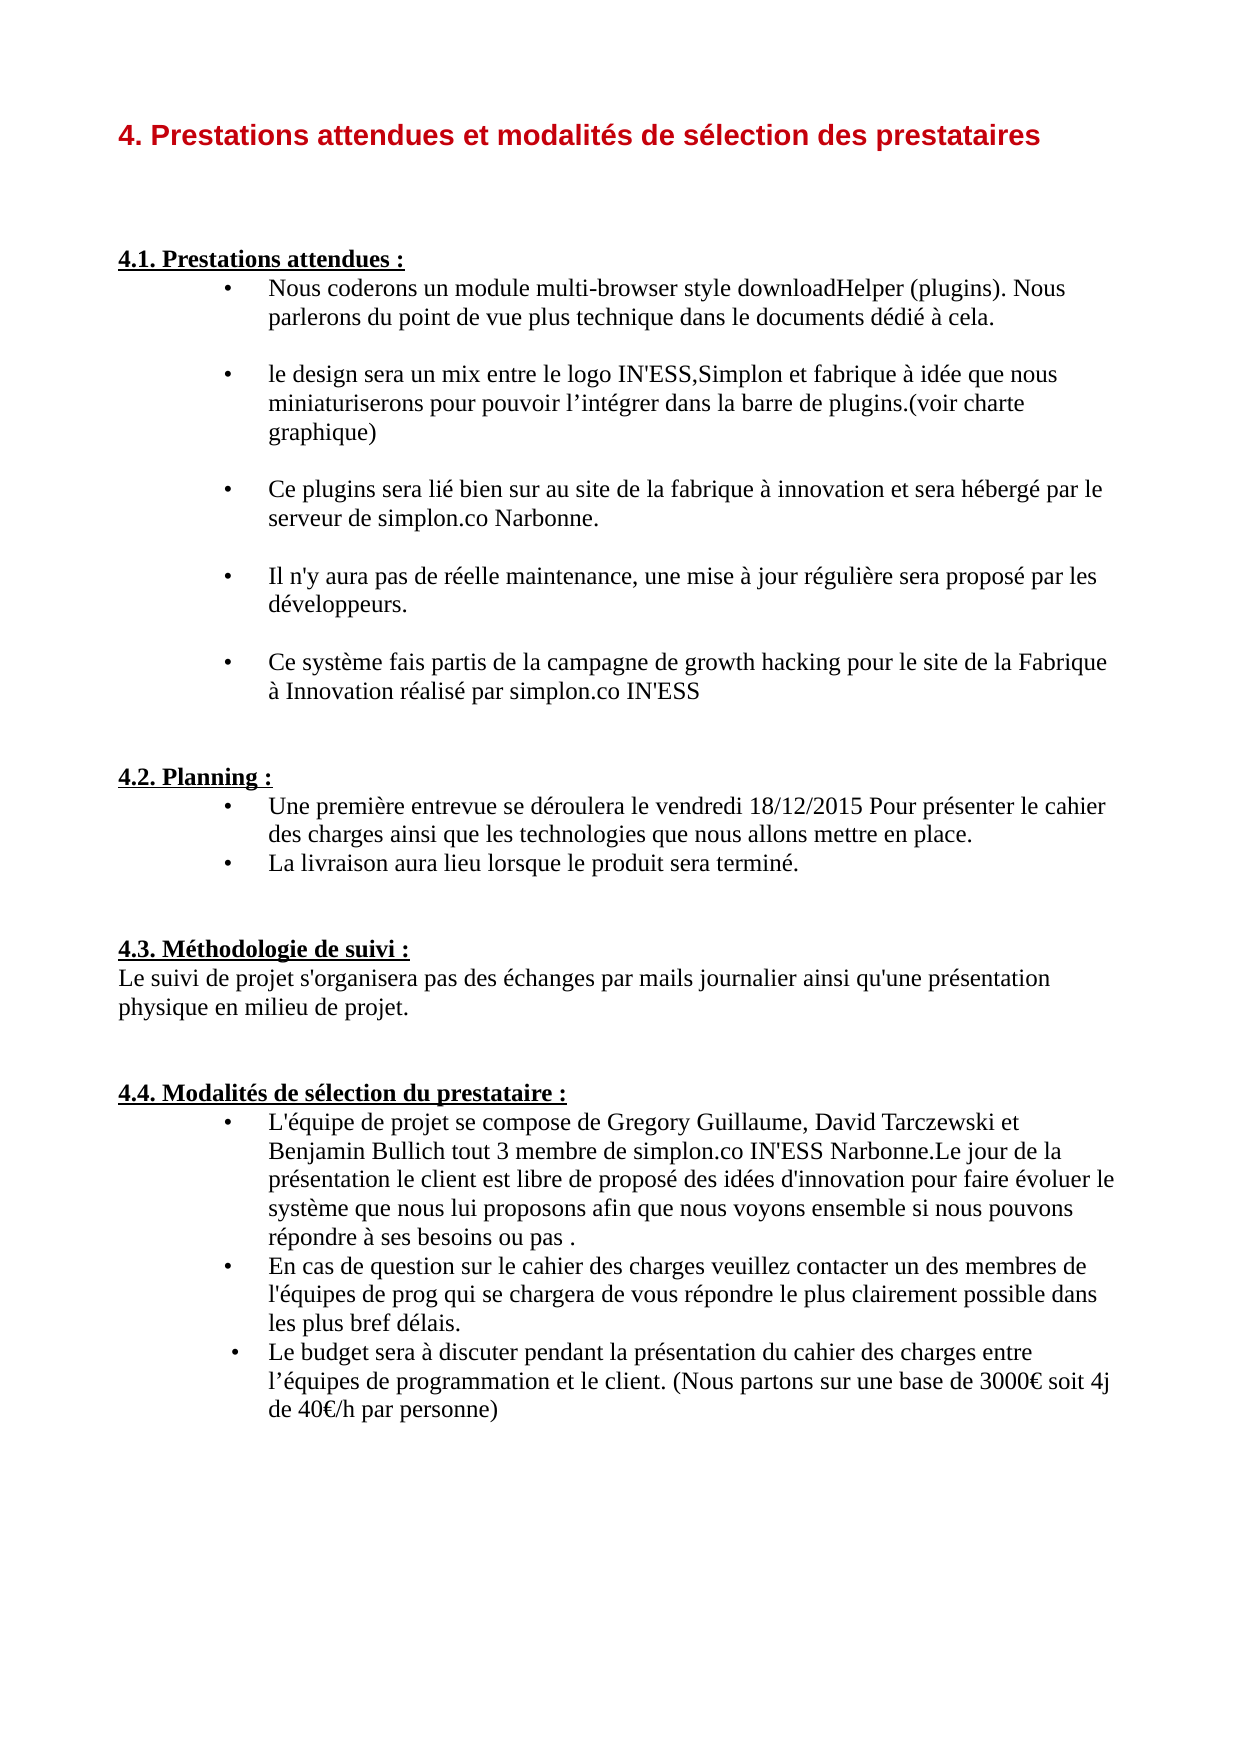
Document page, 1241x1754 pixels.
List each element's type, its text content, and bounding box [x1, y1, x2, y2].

text 4.3. Méthodologie de suivi : Le suivi de projet s'organisera pas des échanges par mails journalier ainsi qu'une présentation physique en milieu de projet. [118, 934, 1122, 1049]
text 4.2. Planning : [118, 762, 1122, 791]
list Il n'y aura pas de réelle maintenance, une mise à jour régulière sera proposé par les développeurs. [223, 561, 1122, 618]
list Ce plugins sera lié bien sur au site de la fabrique à innovation et sera hébergé par le serveur de simplon.co Narbonne. [223, 474, 1122, 532]
list La livraison aura lieu lorsque le produit sera terminé. [223, 848, 1122, 877]
text 4.4. Modalités de sélection du prestataire : [118, 1049, 1122, 1107]
list L'équipe de projet se compose de Gregory Guillaume, David Tarczewski et Benjamin Bullich tout 3 membre de simplon.co IN'ESS Narbonne.Le jour de la présentation le client est libre de proposé des idées d'innovation pour faire évoluer le système que nous lui proposons afin que nous voyons ensemble si nous pouvons répondre à ses besoins ou pas . [223, 1107, 1122, 1251]
list Une première entrevue se déroulera le vendredi 18/12/2015 Pour présenter le cahier des charges ainsi que les technologies que nous allons mettre en place. [223, 791, 1122, 848]
list En cas de question sur le cahier des charges veuillez contacter un des membres de l'équipes de prog qui se chargera de vous répondre le plus clairement possible dans les plus bref délais. [223, 1251, 1122, 1337]
subtitle 4. Prestations attendues et modalités de sélection des prestataires [118, 118, 1122, 152]
list Nous coderons un module multi-browser style downloadHelper (plugins). Nous parlerons du point de vue plus technique dans le documents dédié à cela. [223, 273, 1122, 331]
list Le budget sera à discuter pendant la présentation du cahier des charges entre l’équipes de programmation et le client. (Nous partons sur une base de 3000€ soit 4j de 40€/h par personne) [231, 1337, 1122, 1423]
list Ce système fais partis de la campagne de growth hacking pour le site de la Fabrique à Innovation réalisé par simplon.co IN'ESS [223, 647, 1122, 704]
list le design sera un mix entre le logo IN'ESS,Simplon et fabrique à idée que nous miniaturiserons pour pouvoir l’intégrer dans la barre de plugins.(voir charte graphique) [223, 359, 1122, 446]
text 4.1. Prestations attendues : [118, 244, 1122, 273]
